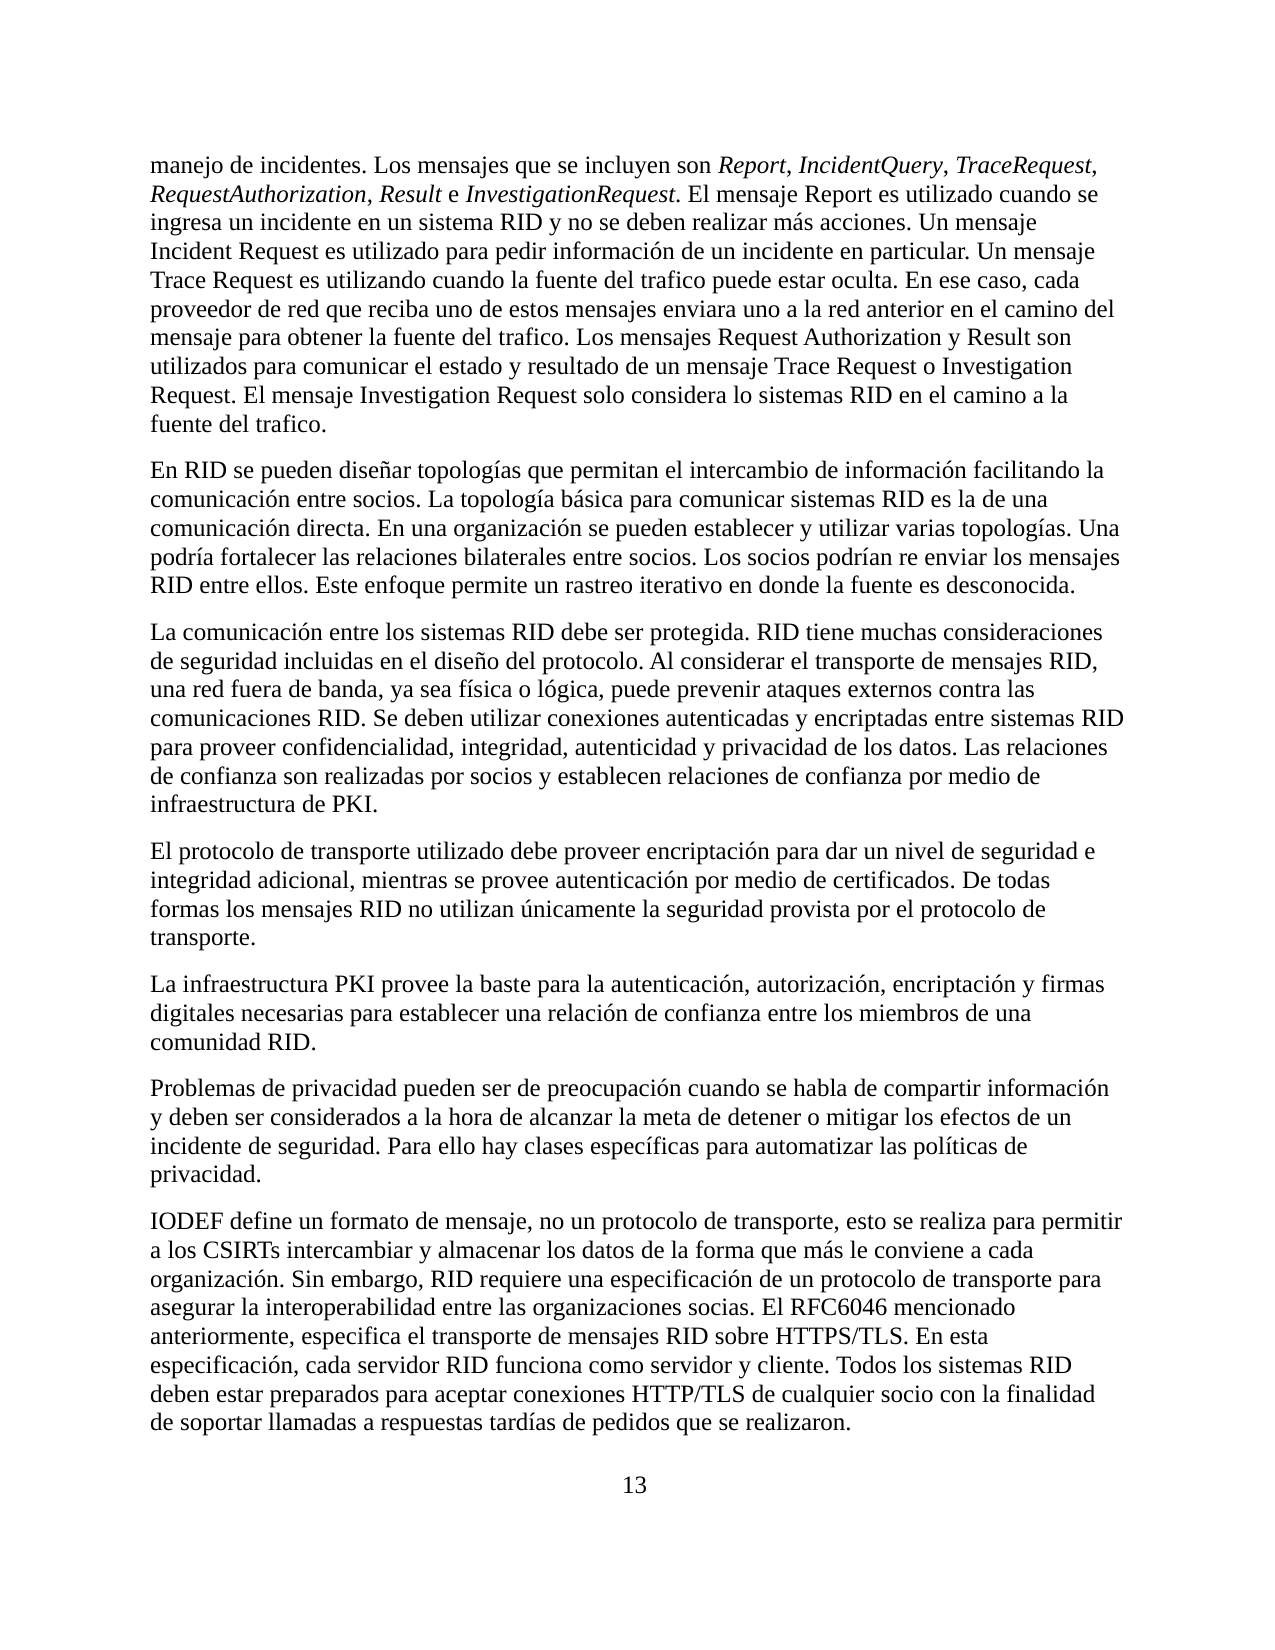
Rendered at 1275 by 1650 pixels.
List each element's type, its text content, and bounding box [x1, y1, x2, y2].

text La infraestructura PKI provee la baste para la autenticación, autorización, encriptación y firmas digitales necesarias para establecer una relación de confianza entre los miembros de una comunidad RID. [150, 969, 1125, 1055]
text Problemas de privacidad pueden ser de preocupación cuando se habla de compartir información y deben ser considerados a la hora de alcanzar la meta de detener o mitigar los efectos de un incidente de seguridad. Para ello hay clases específicas para automatizar las políticas de privacidad. [150, 1073, 1125, 1188]
text manejo de incidentes. Los mensajes que se incluyen son Report, IncidentQuery, TraceRequest, RequestAuthorization, Result e InvestigationRequest. El mensaje Report es utilizado cuando se ingresa un incidente en un sistema RID y no se deben realizar más acciones. Un mensaje Incident Request es utilizado para pedir información de un incidente en particular. Un mensaje Trace Request es utilizando cuando la fuente del trafico puede estar oculta. En ese caso, cada proveedor de red que reciba uno de estos mensajes enviara uno a la red anterior en el camino del mensaje para obtener la fuente del trafico. Los mensajes Request Authorization y Result son utilizados para comunicar el estado y resultado de un mensaje Trace Request o Investigation Request. El mensaje Investigation Request solo considera lo sistemas RID en el camino a la fuente del trafico. [150, 150, 1125, 437]
text En RID se pueden diseñar topologías que permitan el intercambio de información facilitando la comunicación entre socios. La topología básica para comunicar sistemas RID es la de una comunicación directa. En una organización se pueden establecer y utilizar varias topologías. Una podría fortalecer las relaciones bilaterales entre socios. Los socios podrían re enviar los mensajes RID entre ellos. Este enfoque permite un rastreo iterativo en donde la fuente es desconocida. [150, 455, 1125, 599]
text La comunicación entre los sistemas RID debe ser protegida. RID tiene muchas consideraciones de seguridad incluidas en el diseño del protocolo. Al considerar el transporte de mensajes RID, una red fuera de banda, ya sea física o lógica, puede prevenir ataques externos contra las comunicaciones RID. Se deben utilizar conexiones autenticadas y encriptadas entre sistemas RID para proveer confidencialidad, integridad, autenticidad y privacidad de los datos. Las relaciones de confianza son realizadas por socios y establecen relaciones de confianza por medio de infraestructura de PKI. [150, 617, 1125, 818]
text El protocolo de transporte utilizado debe proveer encriptación para dar un nivel de seguridad e integridad adicional, mientras se provee autenticación por medio de certificados. De todas formas los mensajes RID no utilizan únicamente la seguridad provista por el protocolo de transporte. [150, 836, 1125, 951]
text IODEF define un formato de mensaje, no un protocolo de transporte, esto se realiza para permitir a los CSIRTs intercambiar y almacenar los datos de la forma que más le conviene a cada organización. Sin embargo, RID requiere una especificación de un protocolo de transporte para asegurar la interoperabilidad entre las organizaciones socias. El RFC6046 mencionado anteriormente, especifica el transporte de mensajes RID sobre HTTPS/TLS. En esta especificación, cada servidor RID funciona como servidor y cliente. Todos los sistemas RID deben estar preparados para aceptar conexiones HTTP/TLS de cualquier socio con la finalidad de soportar llamadas a respuestas tardías de pedidos que se realizaron. [150, 1206, 1125, 1436]
